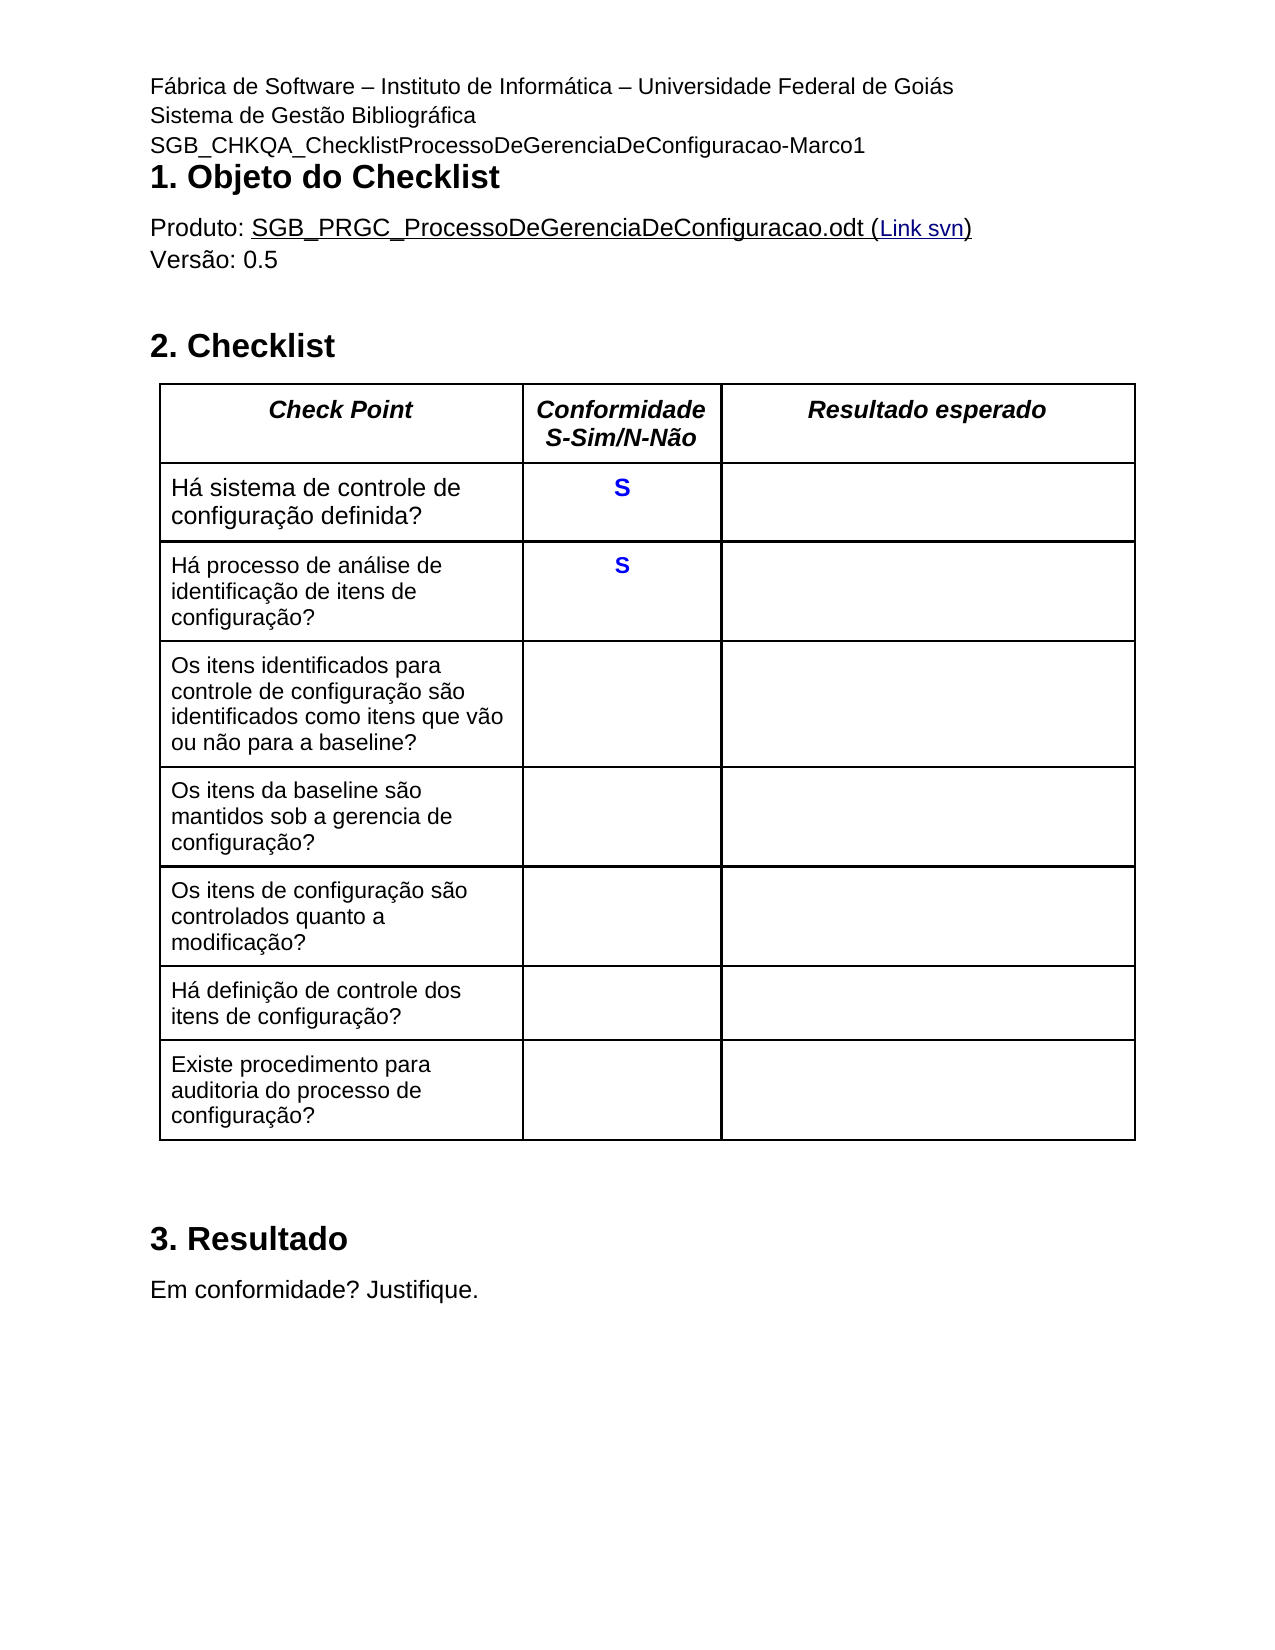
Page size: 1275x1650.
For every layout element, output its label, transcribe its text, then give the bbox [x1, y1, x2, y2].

table_cell Os itens de configuração são controlados quanto a modificação? [161, 868, 522, 965]
table_cell Há definição de controle dos itens de configuração? [161, 967, 522, 1039]
table_cell [723, 768, 1134, 865]
table_cell Os itens da baseline são mantidos sob a gerencia de configuração? [161, 768, 522, 865]
table_cell [723, 543, 1134, 640]
table_header Check Point [161, 385, 522, 462]
table_cell S [524, 543, 720, 640]
text Produto: SGB_PRGC_ProcessoDeGerenciaDeConfiguracao.odt (Link svn) [150, 213, 1125, 241]
table_cell S [524, 464, 720, 540]
text Versão: 0.5 [150, 246, 1125, 273]
table_cell [524, 967, 720, 1039]
table_header Resultado esperado [723, 385, 1134, 462]
table_cell [723, 464, 1134, 540]
subtitle 3. Resultado [150, 1221, 1125, 1258]
table_cell [524, 1041, 720, 1139]
table_header Conformidade S-Sim/N-Não [524, 385, 720, 462]
table_cell [723, 868, 1134, 965]
table_cell Existe procedimento para auditoria do processo de configuração? [161, 1041, 522, 1139]
table_cell [723, 1041, 1134, 1139]
table_cell [524, 868, 720, 965]
table_cell Há processo de análise de identificação de itens de configuração? [161, 543, 522, 640]
table_cell [723, 642, 1134, 766]
subtitle 2. Checklist [150, 328, 1125, 365]
table_cell [723, 967, 1134, 1039]
table_cell [524, 768, 720, 865]
subtitle 1. Objeto do Checklist [150, 158, 1125, 195]
table_cell Os itens identificados para controle de configuração são identificados como itens que vão ou não para a baseline? [161, 642, 522, 766]
text Em conformidade? Justifique. [150, 1276, 1125, 1304]
table_cell Há sistema de controle de configuração definida? [161, 464, 522, 540]
table_cell [524, 642, 720, 766]
